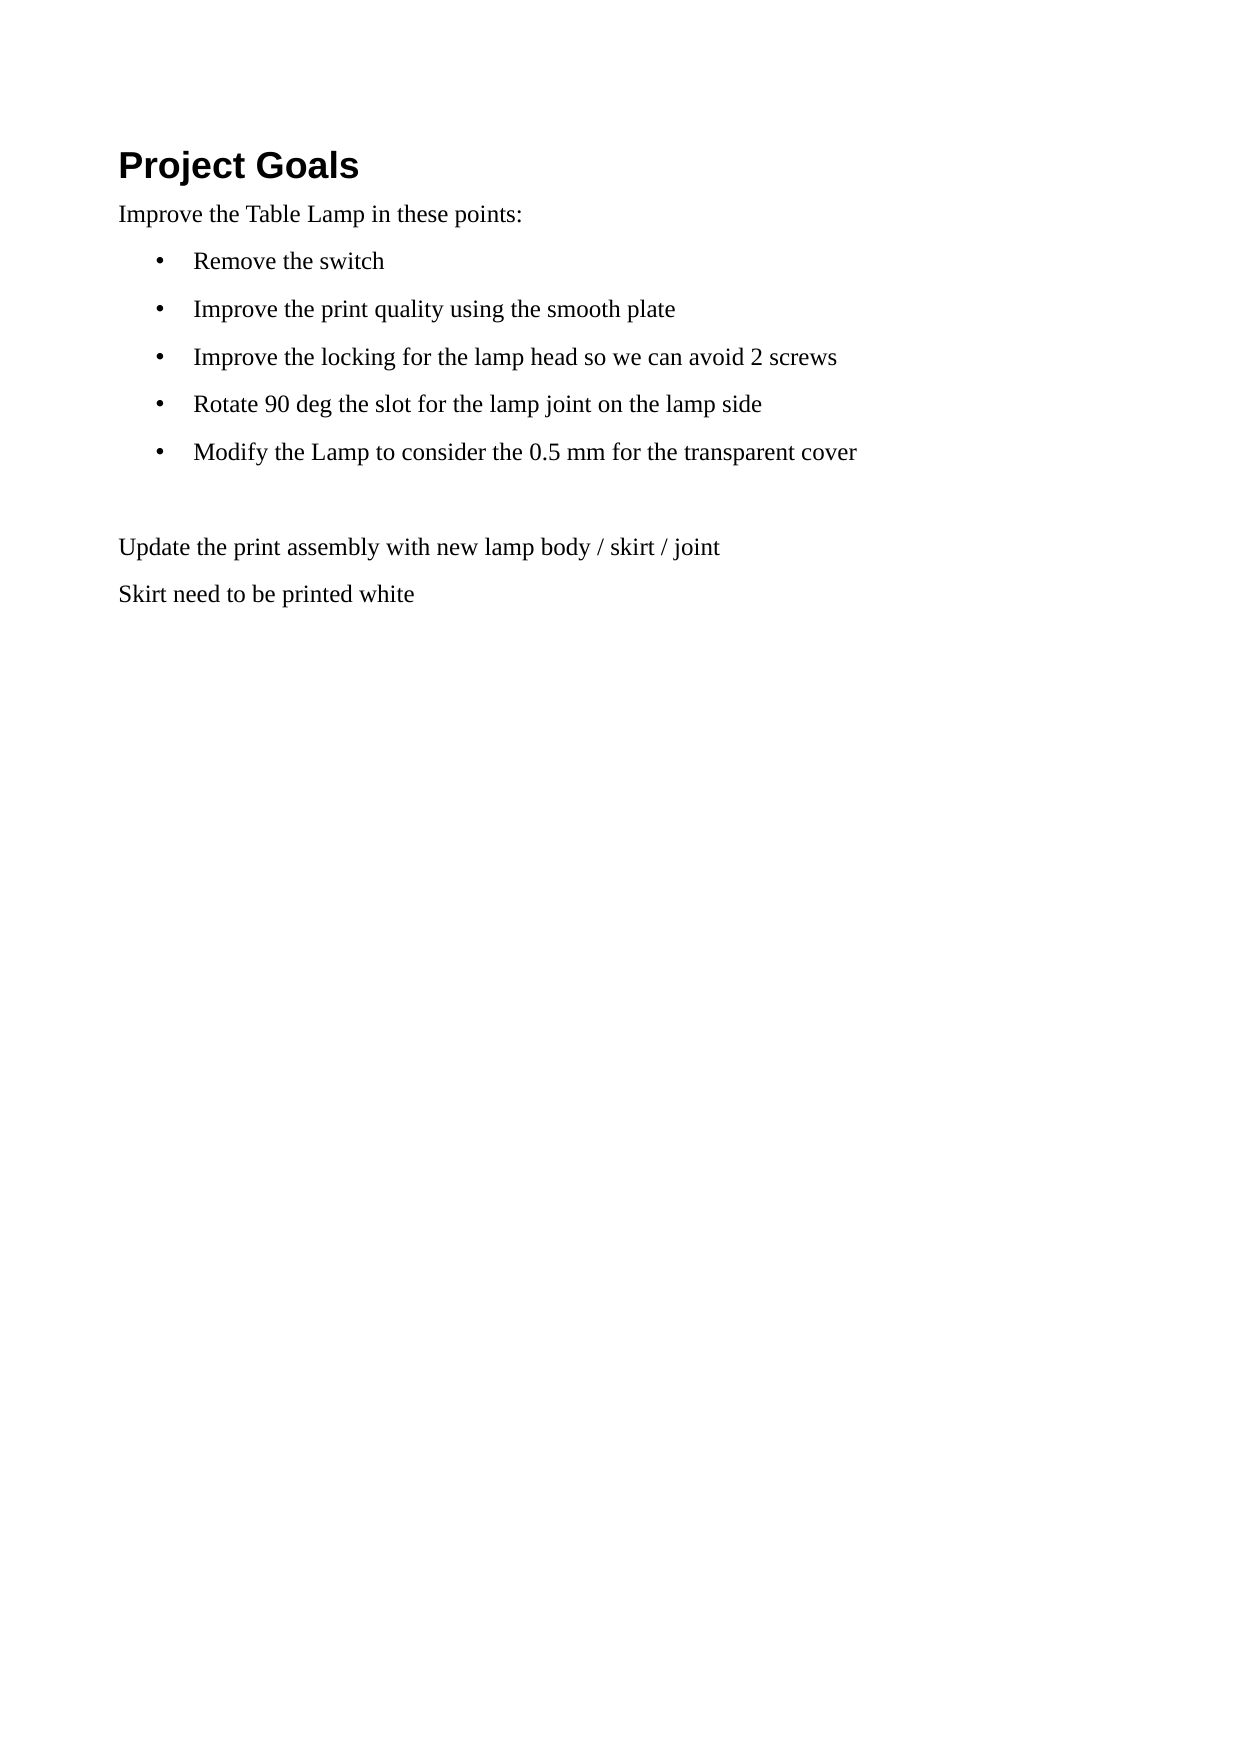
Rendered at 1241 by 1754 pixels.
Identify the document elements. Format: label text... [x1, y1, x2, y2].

list Remove the switch [156, 246, 1122, 275]
list Modify the Lamp to consider the 0.5 mm for the transparent cover [156, 437, 1122, 466]
subtitle Project Goals [118, 143, 1122, 186]
list Rotate 90 deg the slot for the lamp joint on the lamp side [156, 389, 1122, 418]
list Improve the print quality using the smooth plate [156, 294, 1122, 323]
text Skirt need to be printed white [118, 579, 1122, 608]
text Update the print assembly with new lamp body / skirt / joint [118, 532, 1122, 561]
text Improve the Table Lamp in these points: [118, 199, 1122, 227]
list Improve the locking for the lamp head so we can avoid 2 screws [156, 342, 1122, 370]
